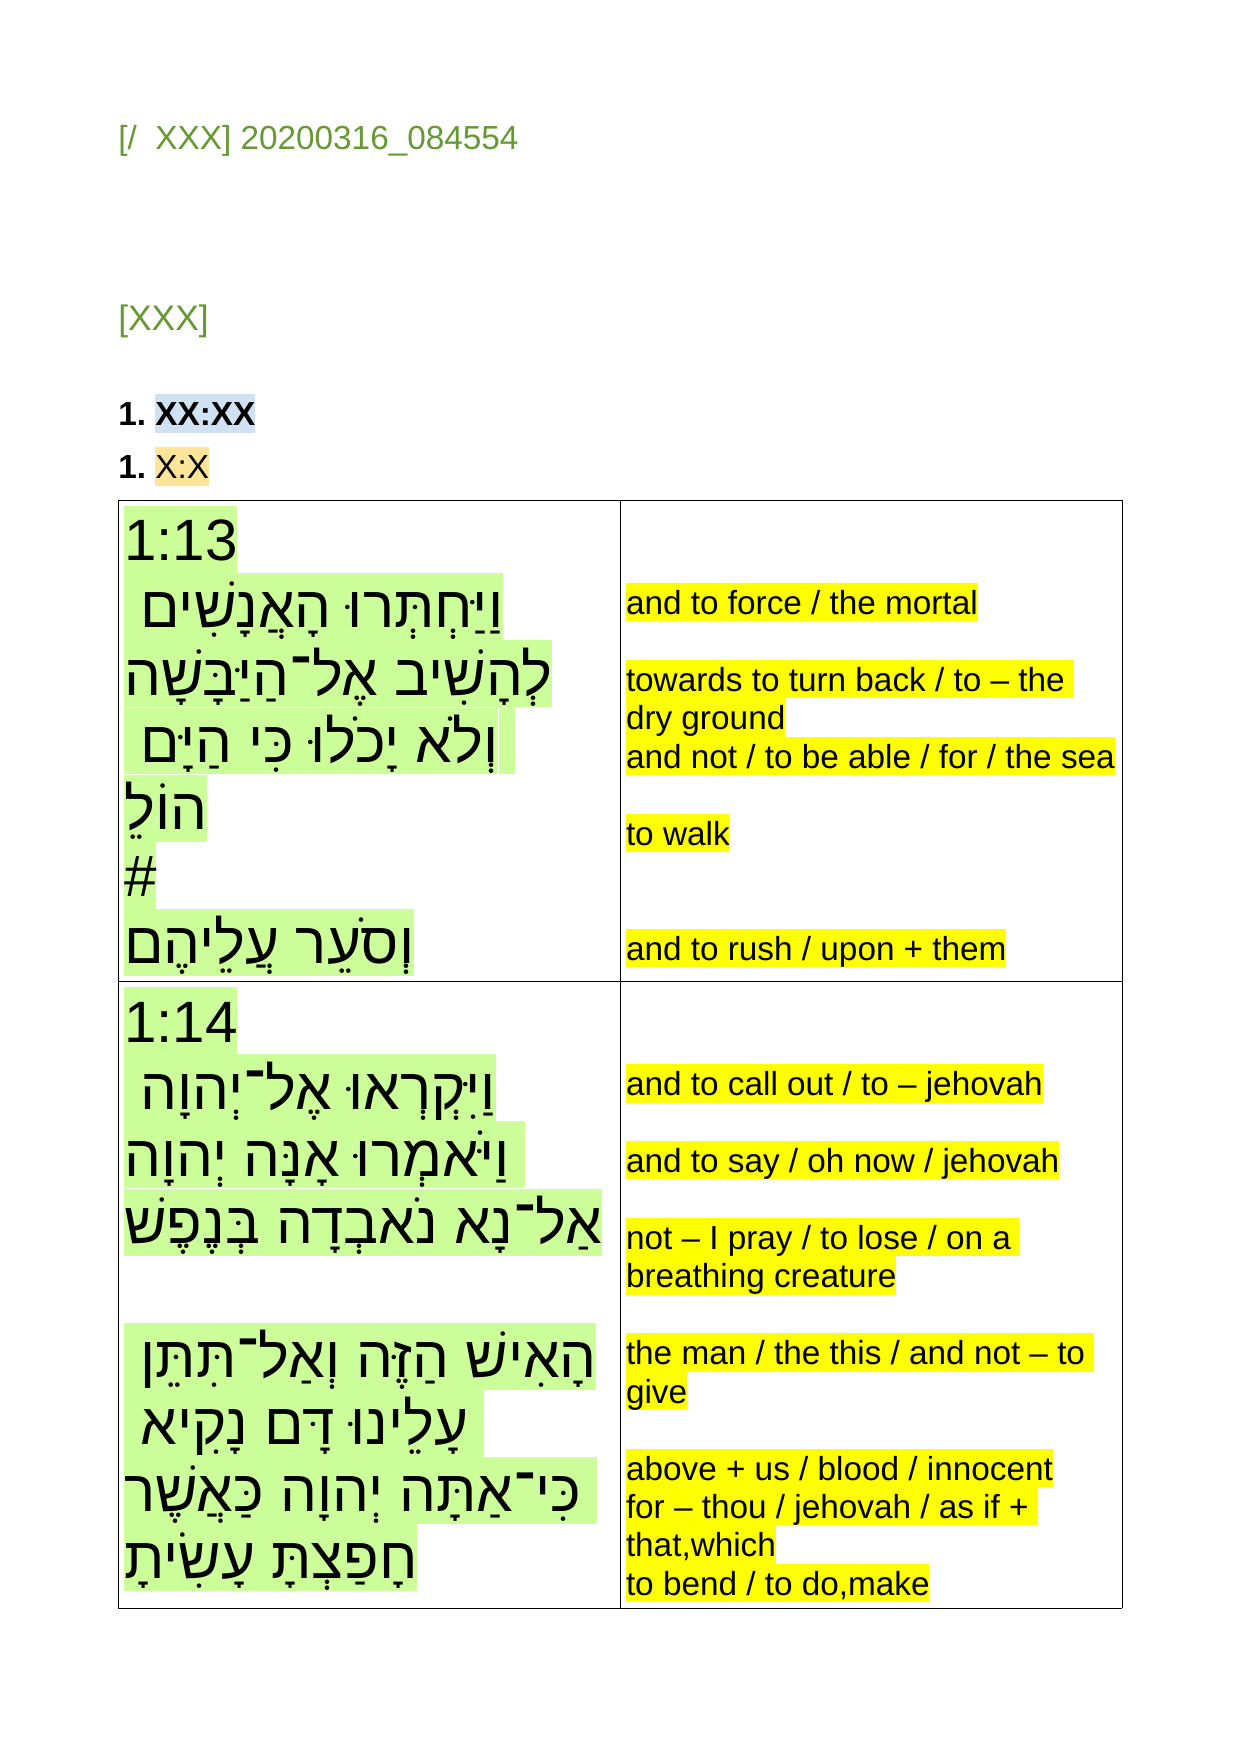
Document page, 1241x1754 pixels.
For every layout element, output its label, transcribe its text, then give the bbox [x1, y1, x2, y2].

text [/ XXX] 20200316_084554 [118, 118, 1122, 157]
text [XXX] [118, 297, 1122, 338]
table_header 1:13 וַיַּחְתְּרוּ הָאֲנָשִׁים לְהָשִׁיב אֶל־הַיַּבָּשָׁה וְלֹא יָכֹלוּ כִּי הַיָּם הוֹלֵ # וְסֹעֵר עֲלֵיהֶם [119, 501, 620, 981]
table_cell and to call out / to – jehovah and to say / oh now / jehovah not – I pray / to lose / on a breathing creature the man / the this / and not – to give above + us / blood / innocent for – thou / jehovah / as if + that,which to bend / to do,make [621, 982, 1122, 1608]
text 1. XX:XX [118, 394, 1122, 433]
table_header and to force / the mortal towards to turn back / to – the dry ground and not / to be able / for / the sea to walk and to rush / upon + them [621, 501, 1122, 981]
table_cell 1:14 וַיִּקְרְאוּ אֶל־יְהוָה וַיֹּאמְרוּ אָנָּה יְהוָה אַל־נָא נֹאבְדָה בְּנֶפֶשׁ הָאִישׁ הַזֶּה וְאַל־תִּתֵּן עָלֵינוּ דָּם נָקִיא כִּי־אַתָּה יְהוָה כַּאֲשֶׁר חָפַצְתָּ עָשִׂיתָ [119, 982, 620, 1608]
text 1. X:X [118, 447, 1122, 486]
